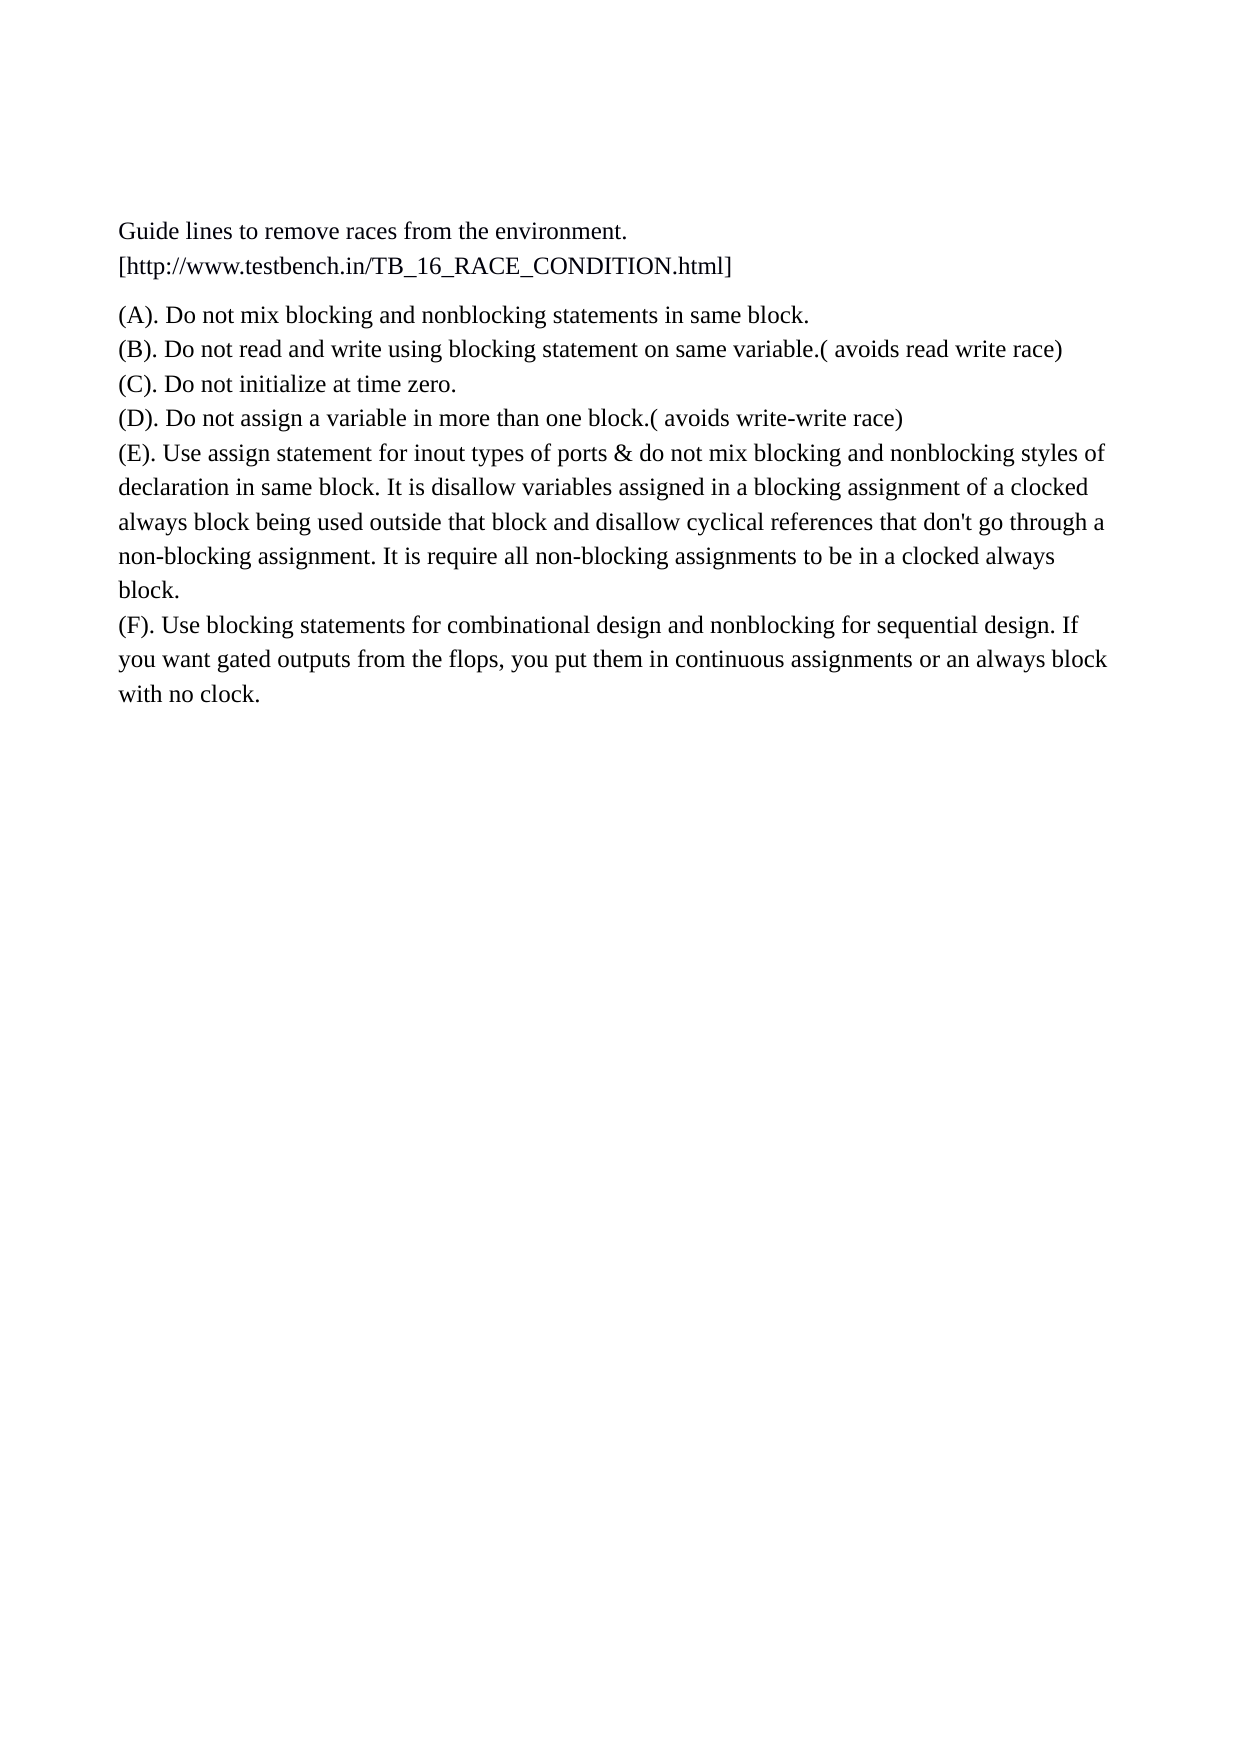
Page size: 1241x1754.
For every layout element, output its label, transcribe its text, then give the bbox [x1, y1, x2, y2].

text (A). Do not mix blocking and nonblocking statements in same block. (B). Do not read and write using blocking statement on same variable.( avoids read write race) (C). Do not initialize at time zero. (D). Do not assign a variable in more than one block.( avoids write-write race) (E). Use assign statement for inout types of ports & do not mix blocking and nonblocking styles of declaration in same block. It is disallow variables assigned in a blocking assignment of a clocked always block being used outside that block and disallow cyclical references that don't go through a non-blocking assignment. It is require all non-blocking assignments to be in a clocked always block. (F). Use blocking statements for combinational design and nonblocking for sequential design. If you want gated outputs from the flops, you put them in continuous assignments or an always block with no clock. [118, 300, 1122, 708]
text Guide lines to remove races from the environment. [http://www.testbench.in/TB_16_RACE_CONDITION.html] [118, 216, 1122, 279]
